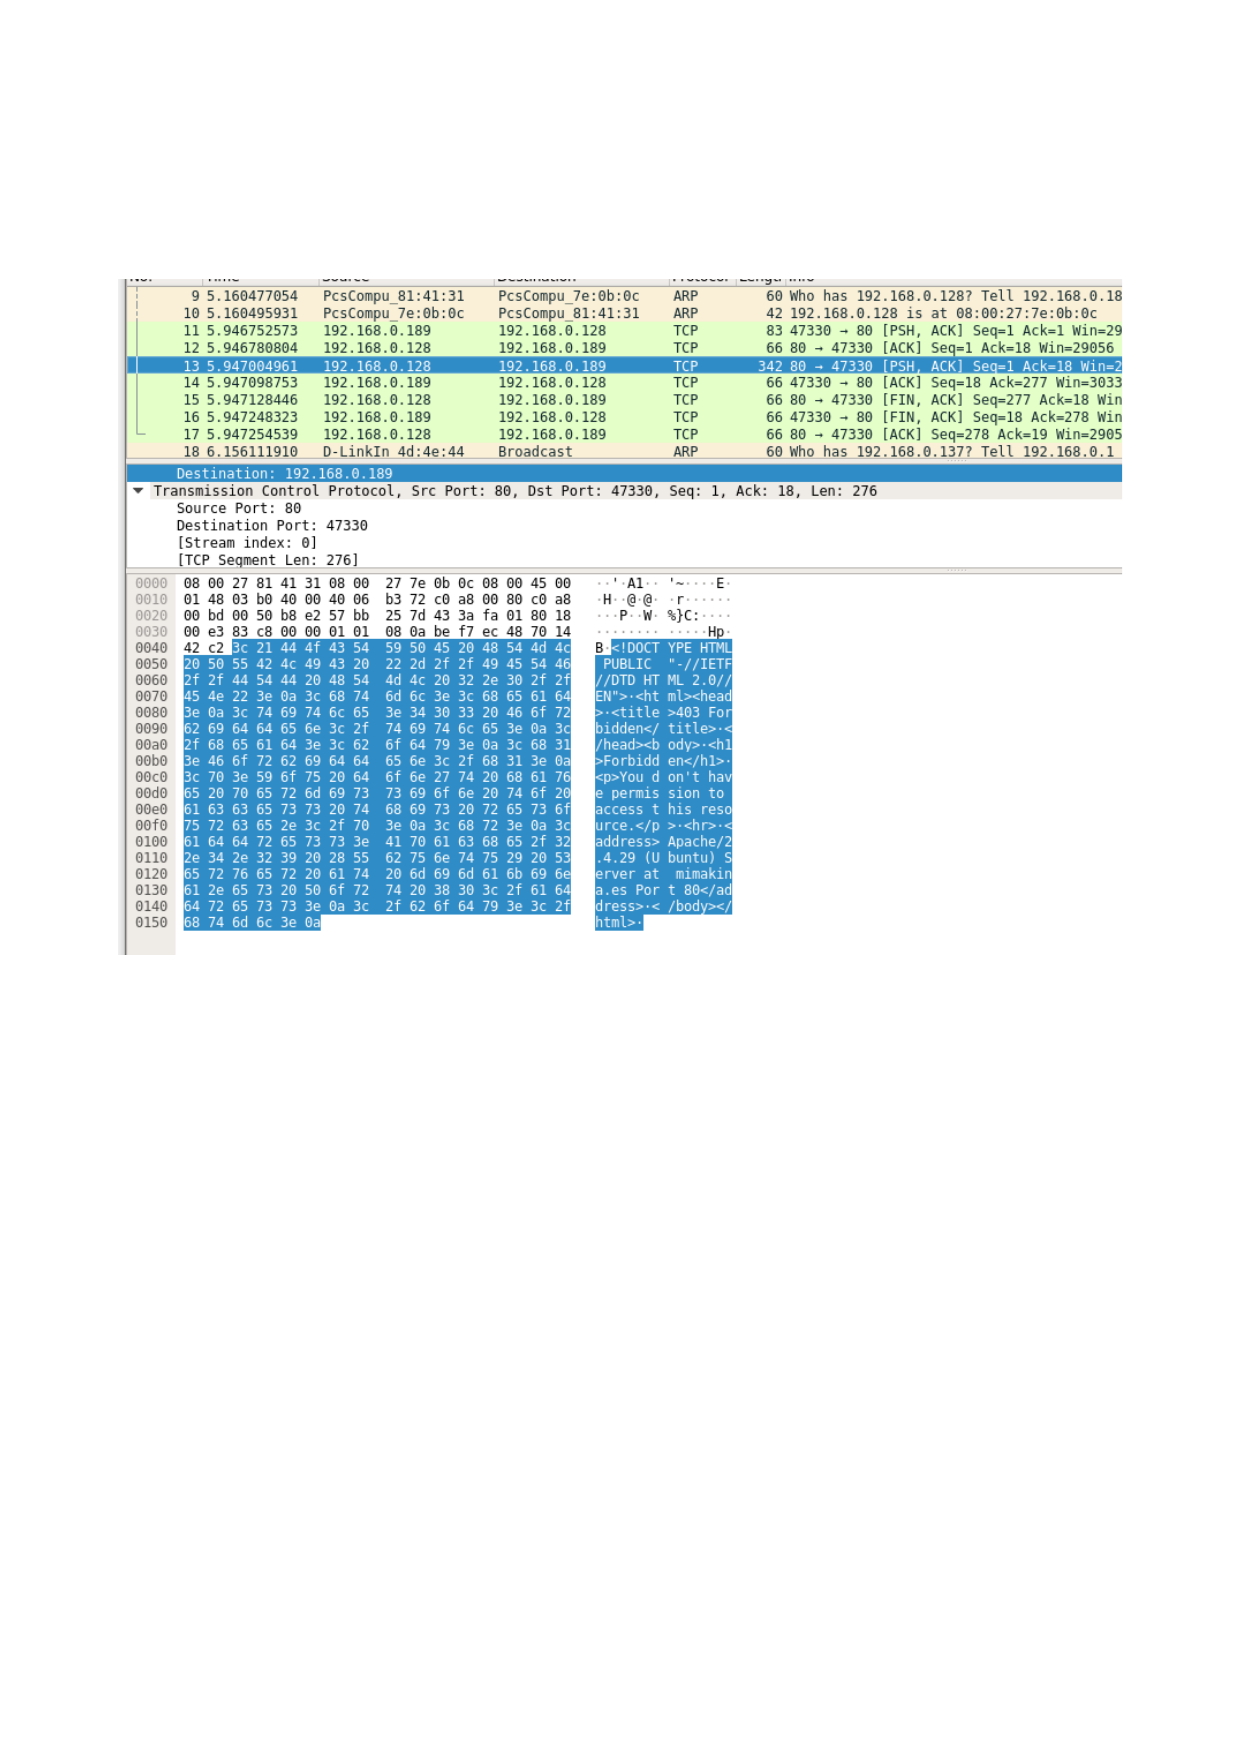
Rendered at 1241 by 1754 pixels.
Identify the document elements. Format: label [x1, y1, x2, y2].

picture [118, 279, 1123, 955]
